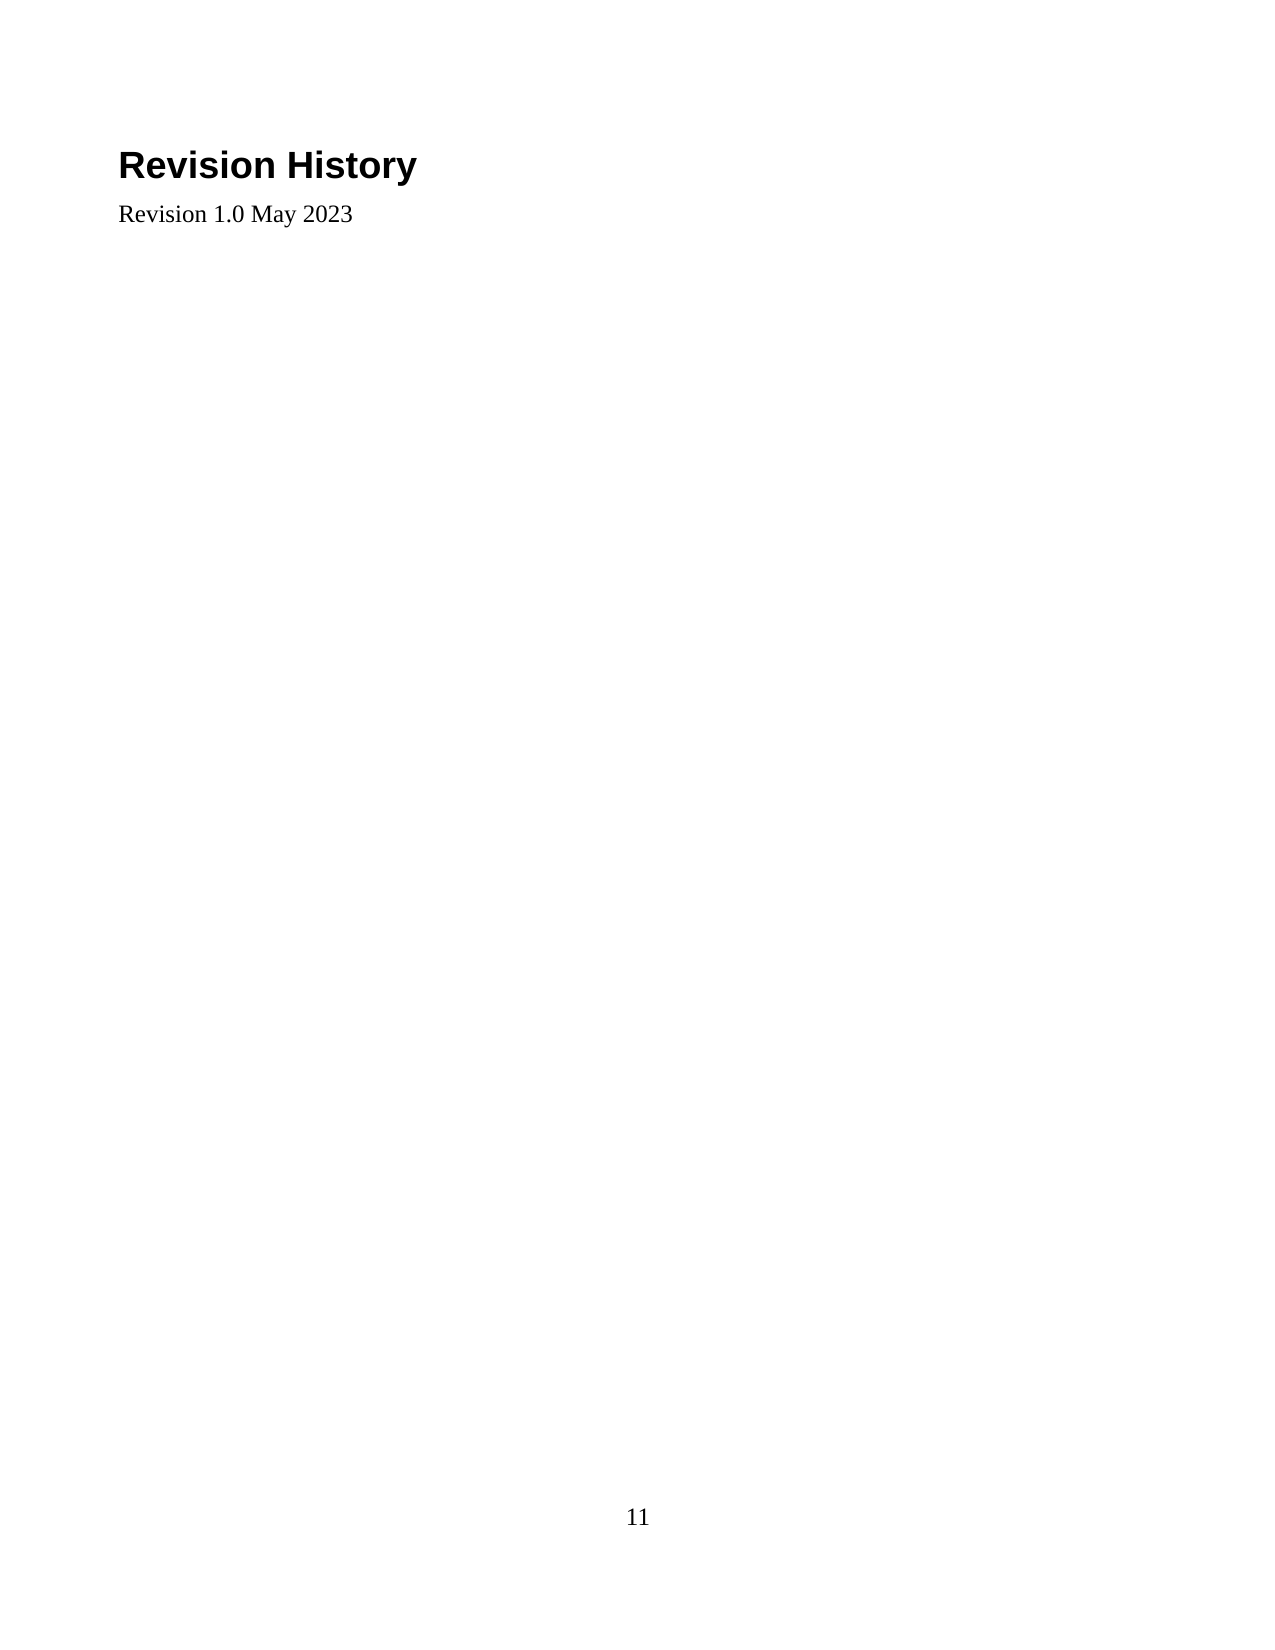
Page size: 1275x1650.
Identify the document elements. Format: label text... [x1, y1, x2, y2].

text Revision 1.0 May 2023 [118, 199, 1157, 228]
subtitle Revision History [118, 143, 1157, 187]
